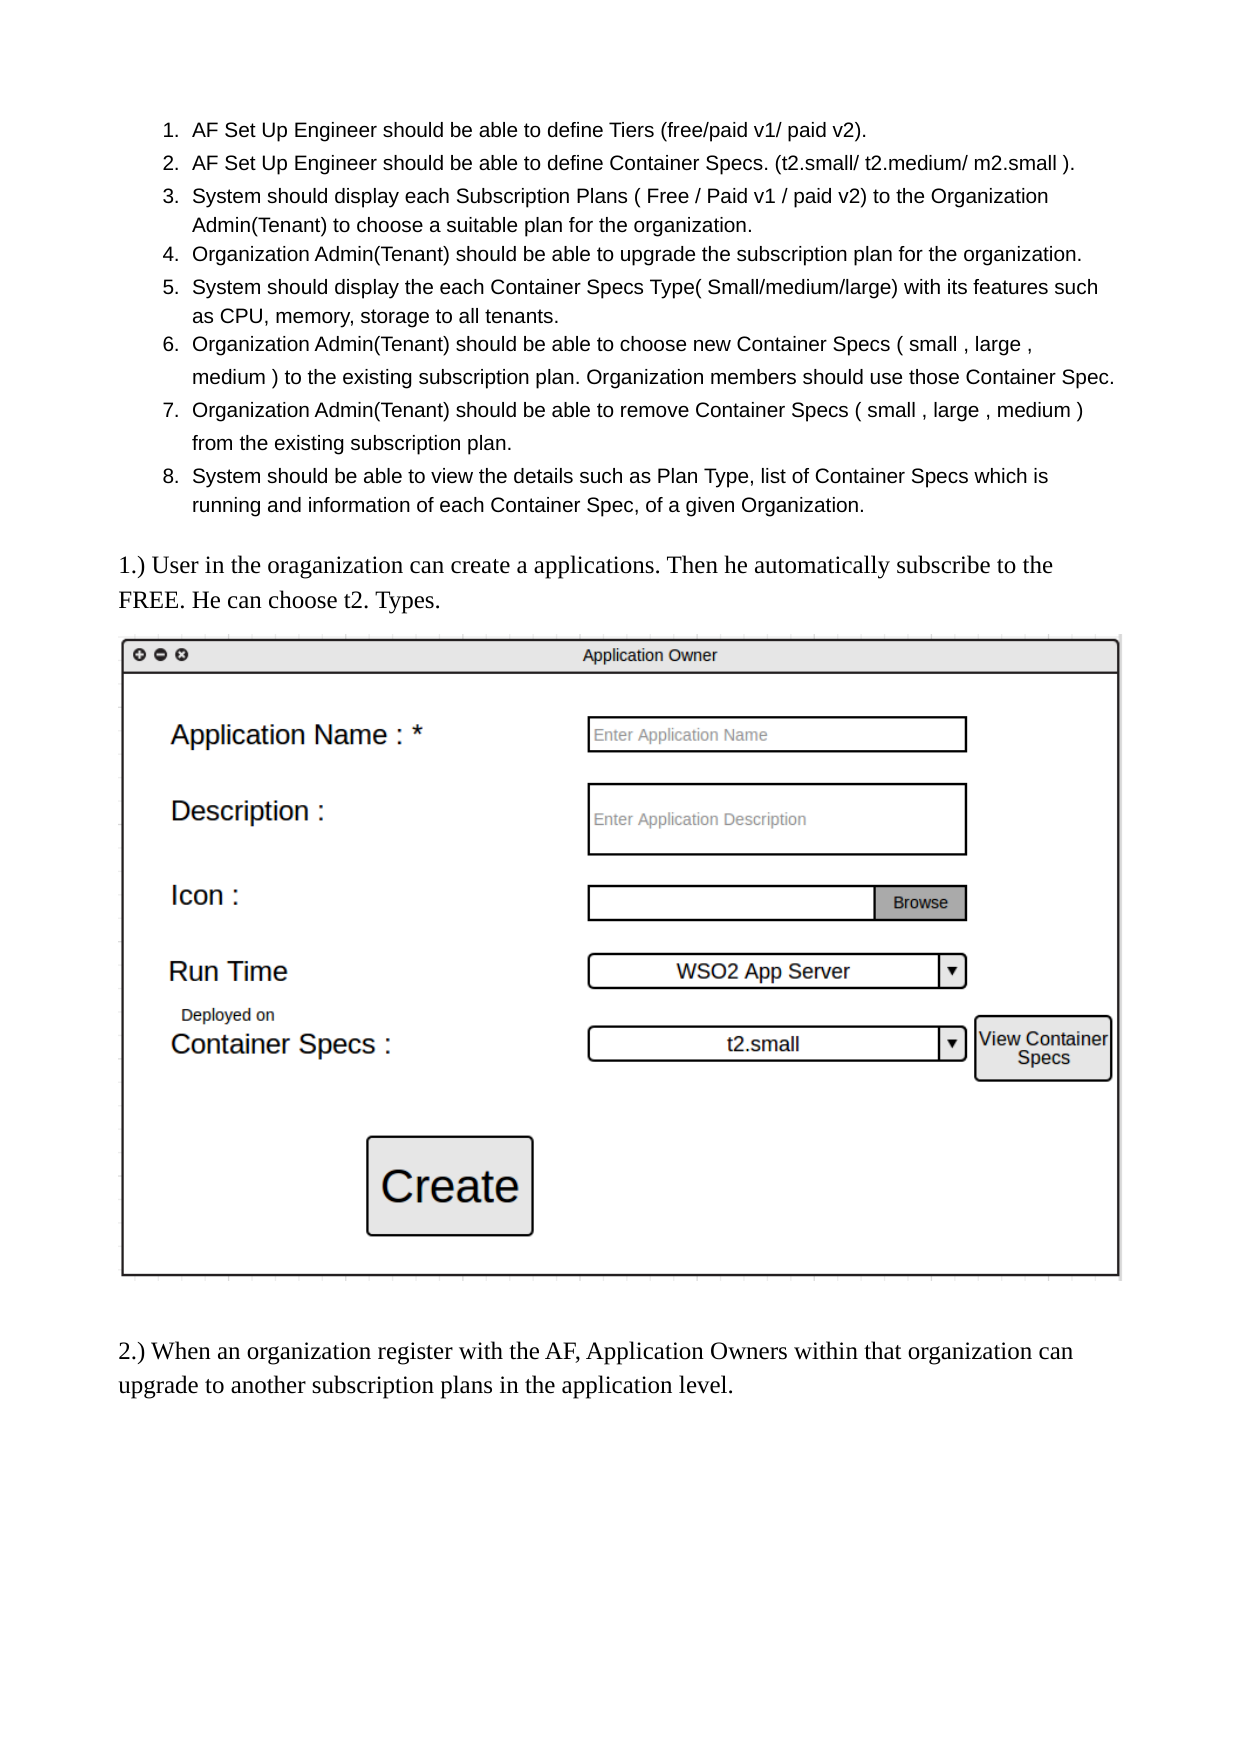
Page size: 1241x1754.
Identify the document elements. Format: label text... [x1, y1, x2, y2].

list Organization Admin(Tenant) should be able to choose new Container Specs ( small , large , medium ) to the existing subscription plan. Organization members should use those Container Spec. [162, 332, 1122, 389]
list Organization Admin(Tenant) should be able to remove Container Specs ( small , large , medium ) from the existing subscription plan. [162, 398, 1122, 455]
list Organization Admin(Tenant) should be able to upgrade the subscription plan for the organization. [162, 242, 1122, 266]
text 2.) When an organization register with the AF, Application Owners within that organization can upgrade to another subscription plans in the application level. [118, 1336, 1122, 1399]
list AF Set Up Engineer should be able to define Container Specs. (t2.small/ t2.medium/ m2.small ). [162, 151, 1122, 175]
list System should be able to view the details such as Plan Type, list of Container Specs which is running and information of each Container Spec, of a given Organization. [162, 464, 1122, 517]
picture [118, 634, 1123, 1281]
text 1.) User in the oraganization can create a applications. Then he automatically subscribe to the FREE. He can choose t2. Types. [118, 551, 1122, 614]
list System should display the each Container Specs Type( Small/medium/large) with its features such as CPU, memory, storage to all tenants. [162, 275, 1122, 327]
list AF Set Up Engineer should be able to define Tiers (free/paid v1/ paid v2). [162, 118, 1122, 142]
list System should display each Subscription Plans ( Free / Paid v1 / paid v2) to the Organization Admin(Tenant) to choose a suitable plan for the organization. [162, 184, 1122, 237]
